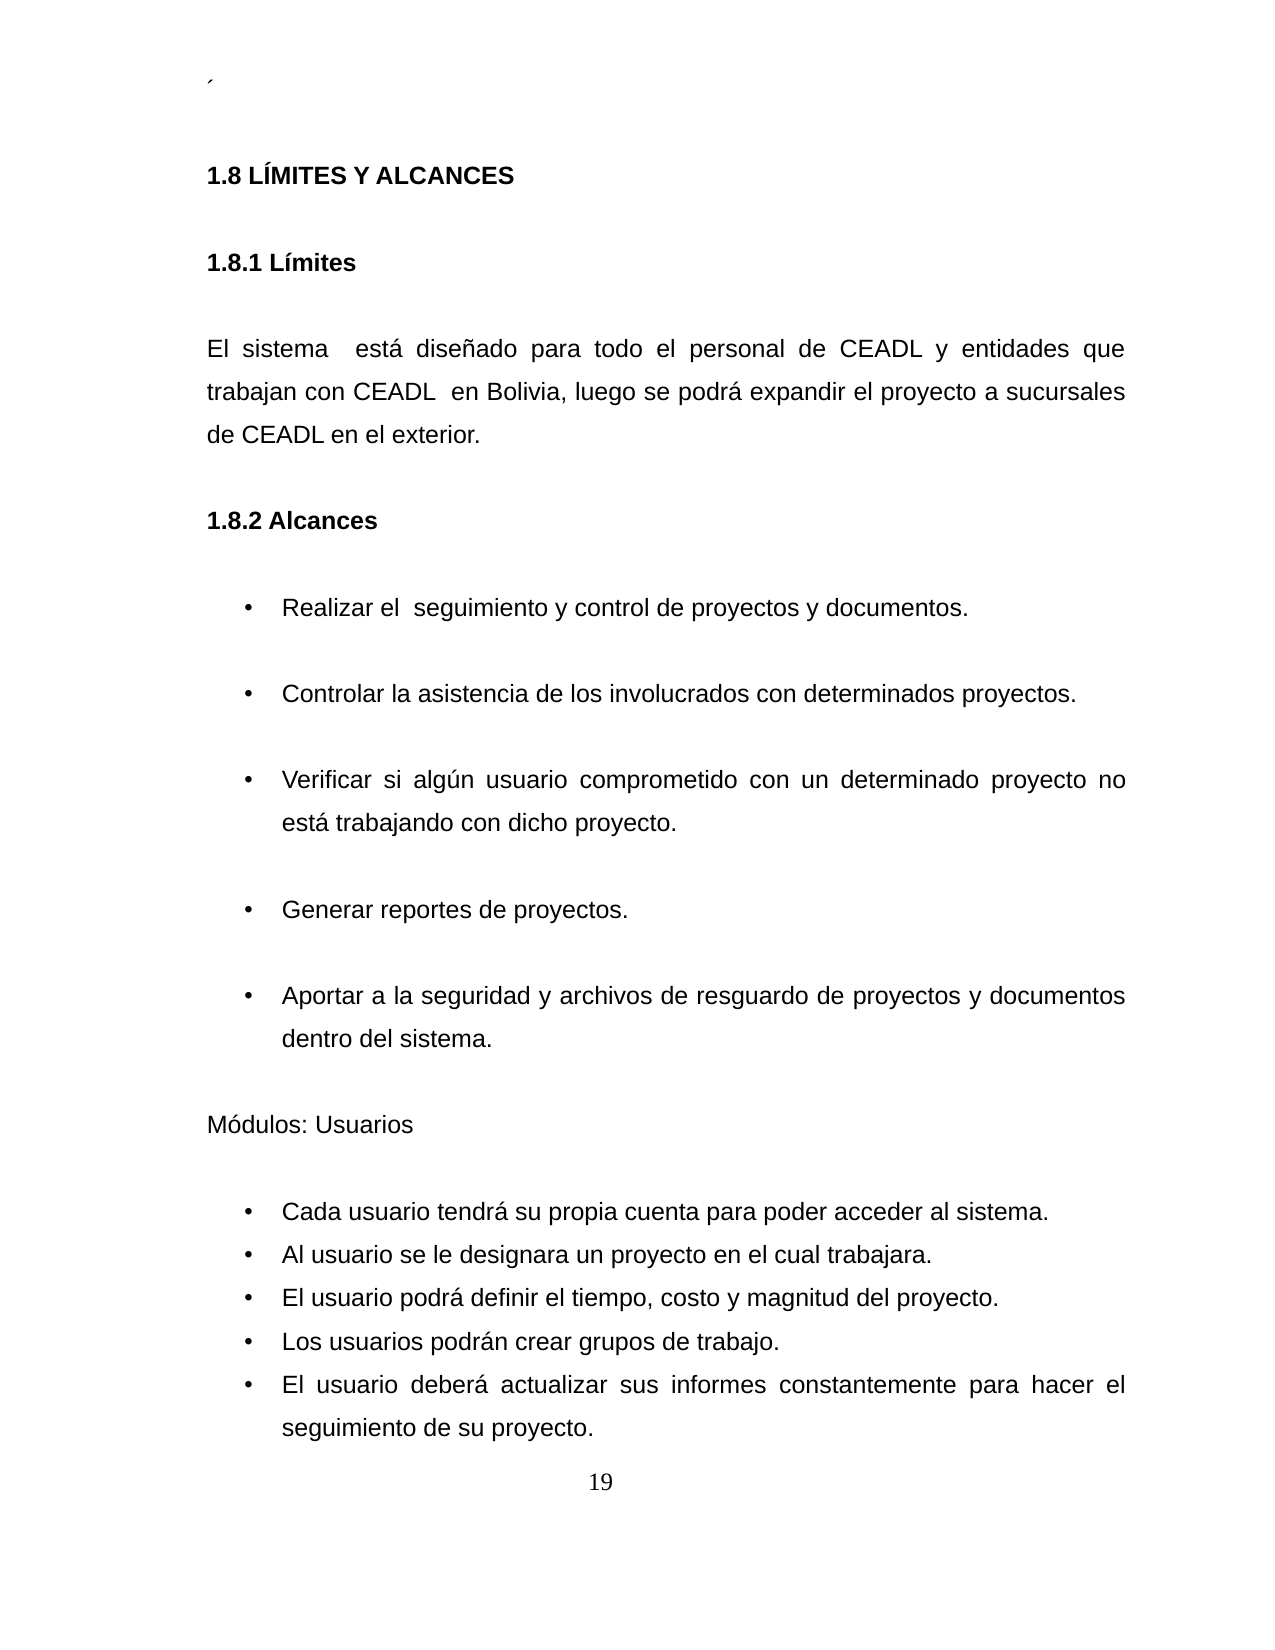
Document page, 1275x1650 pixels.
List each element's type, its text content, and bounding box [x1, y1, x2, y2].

text El sistema está diseñado para todo el personal de CEADL y entidades que trabajan con CEADL en Bolivia, luego se podrá expandir el proyecto a sucursales de CEADL en el exterior. [207, 334, 1127, 449]
list Aportar a la seguridad y archivos de resguardo de proyectos y documentos dentro del sistema. [244, 981, 1127, 1053]
text Módulos: Usuarios [207, 1111, 1127, 1139]
list Controlar la asistencia de los involucrados con determinados proyectos. [244, 679, 1127, 708]
list El usuario podrá definir el tiempo, costo y magnitud del proyecto. [244, 1283, 1127, 1312]
list Realizar el seguimiento y control de proyectos y documentos. [244, 592, 1127, 621]
list Al usuario se le designara un proyecto en el cual trabajara. [244, 1240, 1127, 1269]
list Cada usuario tendrá su propia cuenta para poder acceder al sistema. [244, 1197, 1127, 1226]
text 1.8.2 Alcances [207, 506, 1127, 535]
list Verificar si algún usuario comprometido con un determinado proyecto no está trabajando con dicho proyecto. [244, 765, 1127, 837]
list El usuario deberá actualizar sus informes constantemente para hacer el seguimiento de su proyecto. [244, 1370, 1127, 1442]
list Los usuarios podrán crear grupos de trabajo. [244, 1326, 1127, 1355]
text ´ [207, 75, 1127, 104]
text 1.8 LÍMITES Y ALCANCES [207, 161, 1127, 190]
text 1.8.1 Límites [207, 247, 1127, 276]
list Generar reportes de proyectos. [244, 895, 1127, 923]
